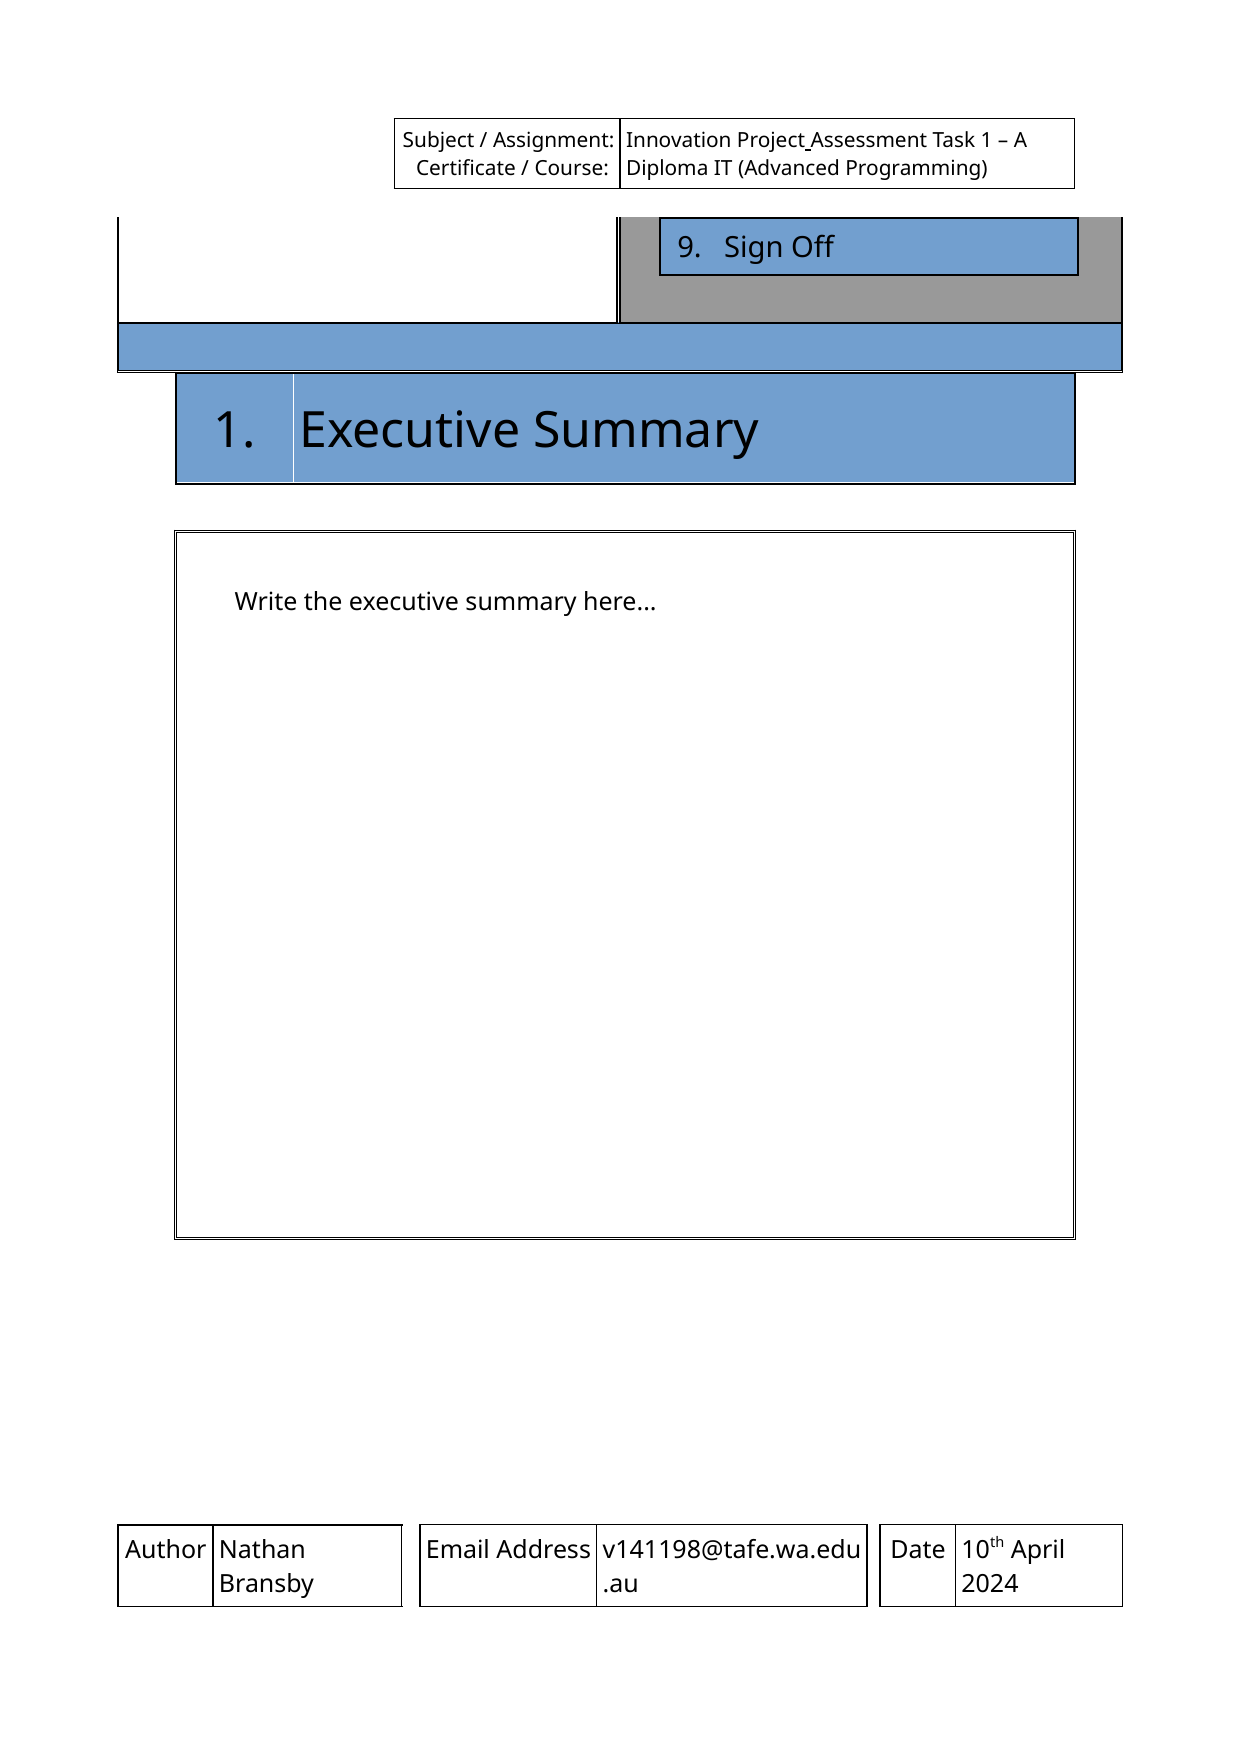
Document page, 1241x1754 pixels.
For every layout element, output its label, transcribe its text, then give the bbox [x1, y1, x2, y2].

table_cell [660, 276, 1078, 322]
table_header 1. [177, 374, 293, 482]
table_cell [119, 324, 1121, 370]
table_cell Write the executive summary here... [229, 578, 1027, 1191]
table_cell [177, 533, 229, 578]
table_header Executive Summary [294, 374, 1074, 482]
table_header [1075, 373, 1122, 1286]
table_cell [1027, 533, 1073, 578]
table_cell [176, 485, 1075, 529]
table_cell [177, 1191, 229, 1237]
table_cell Sign Off [718, 219, 1077, 274]
table_cell [1027, 578, 1073, 1191]
table_cell 9. [661, 219, 718, 274]
table_cell [176, 1240, 1075, 1286]
table_cell [1027, 1191, 1073, 1237]
table_cell [1078, 274, 1121, 322]
table_cell [621, 274, 660, 322]
table_cell [177, 578, 229, 1191]
table_cell [229, 1191, 1027, 1237]
table_header [118, 373, 176, 1286]
table_cell [229, 533, 1027, 578]
